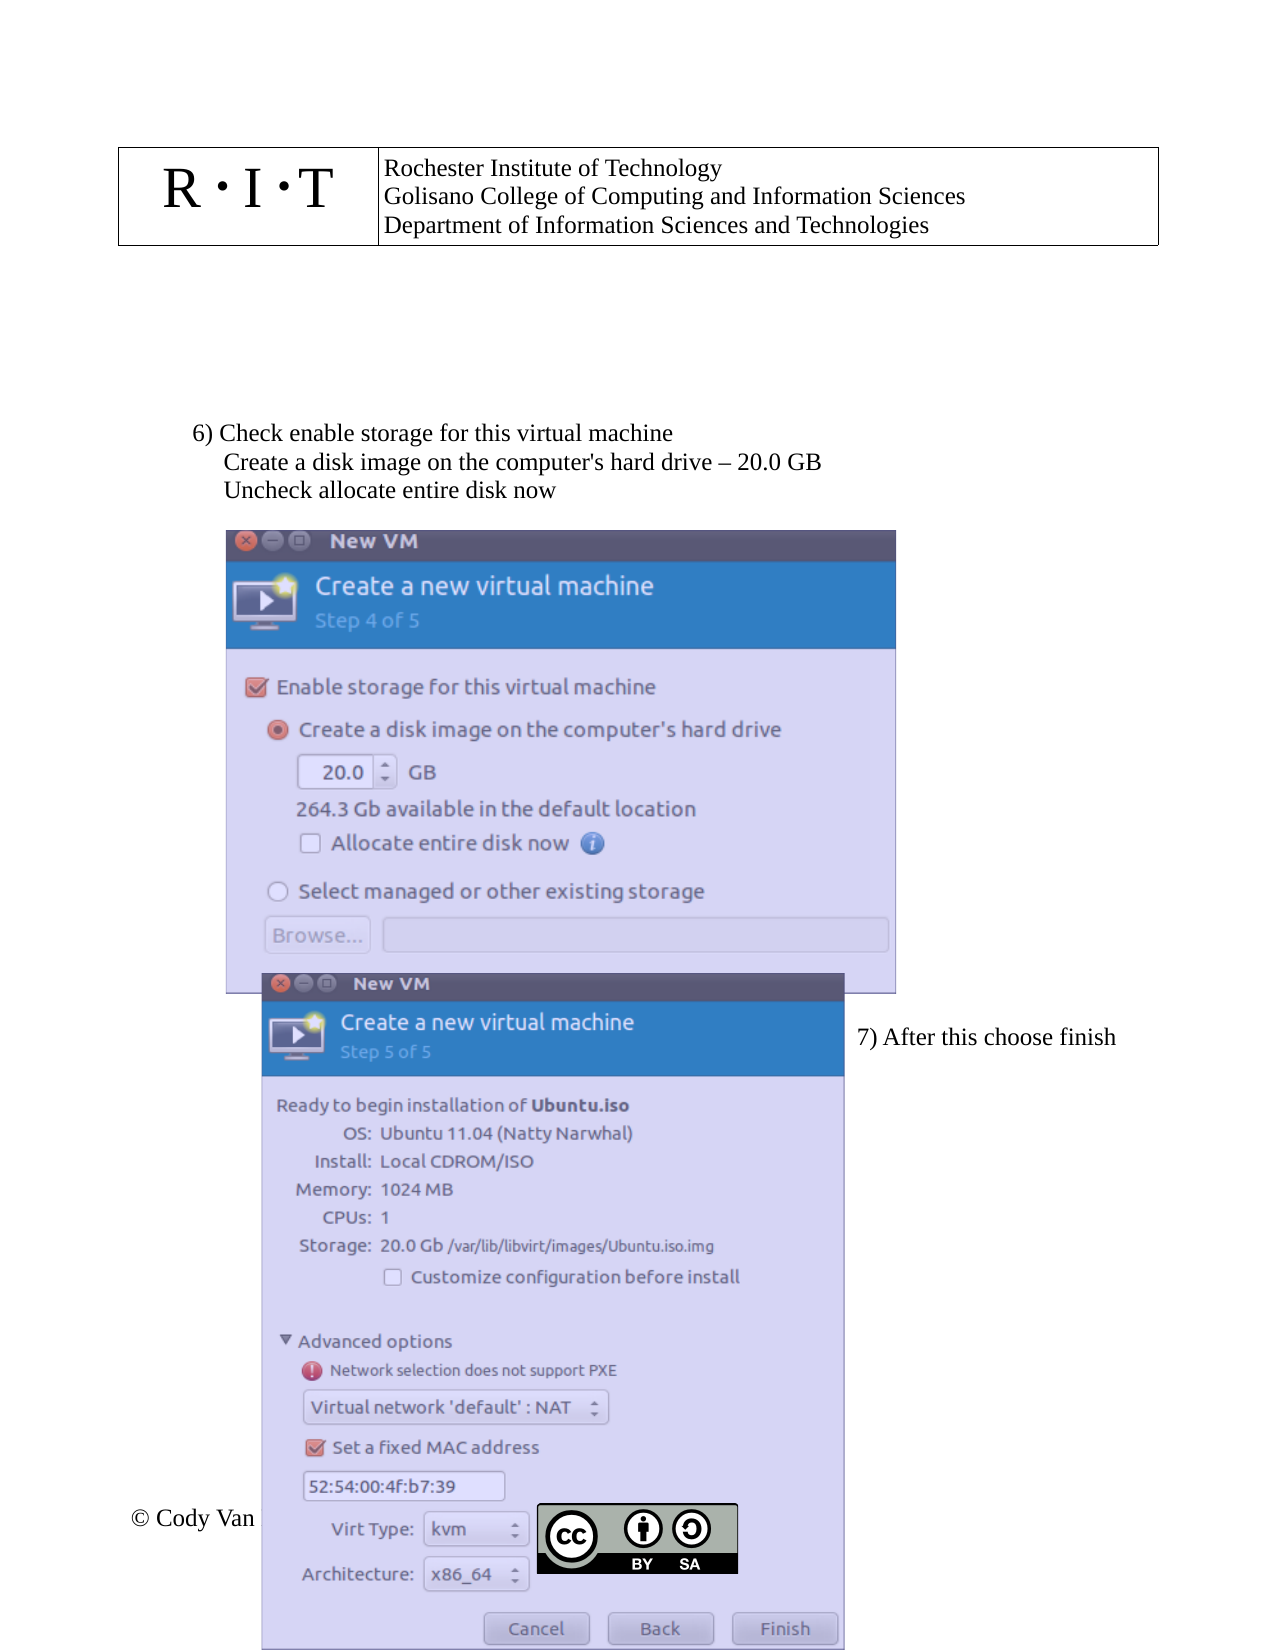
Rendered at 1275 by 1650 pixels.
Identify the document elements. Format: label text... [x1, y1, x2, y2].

picture [225, 530, 897, 1650]
text 7) After this choose finish [845, 993, 1157, 1108]
text 6) Check enable storage for this virtual machine Create a disk image on the computer's hard drive – 20.0 GB Uncheck allocate entire disk now [118, 418, 1157, 993]
text [118, 993, 261, 1108]
